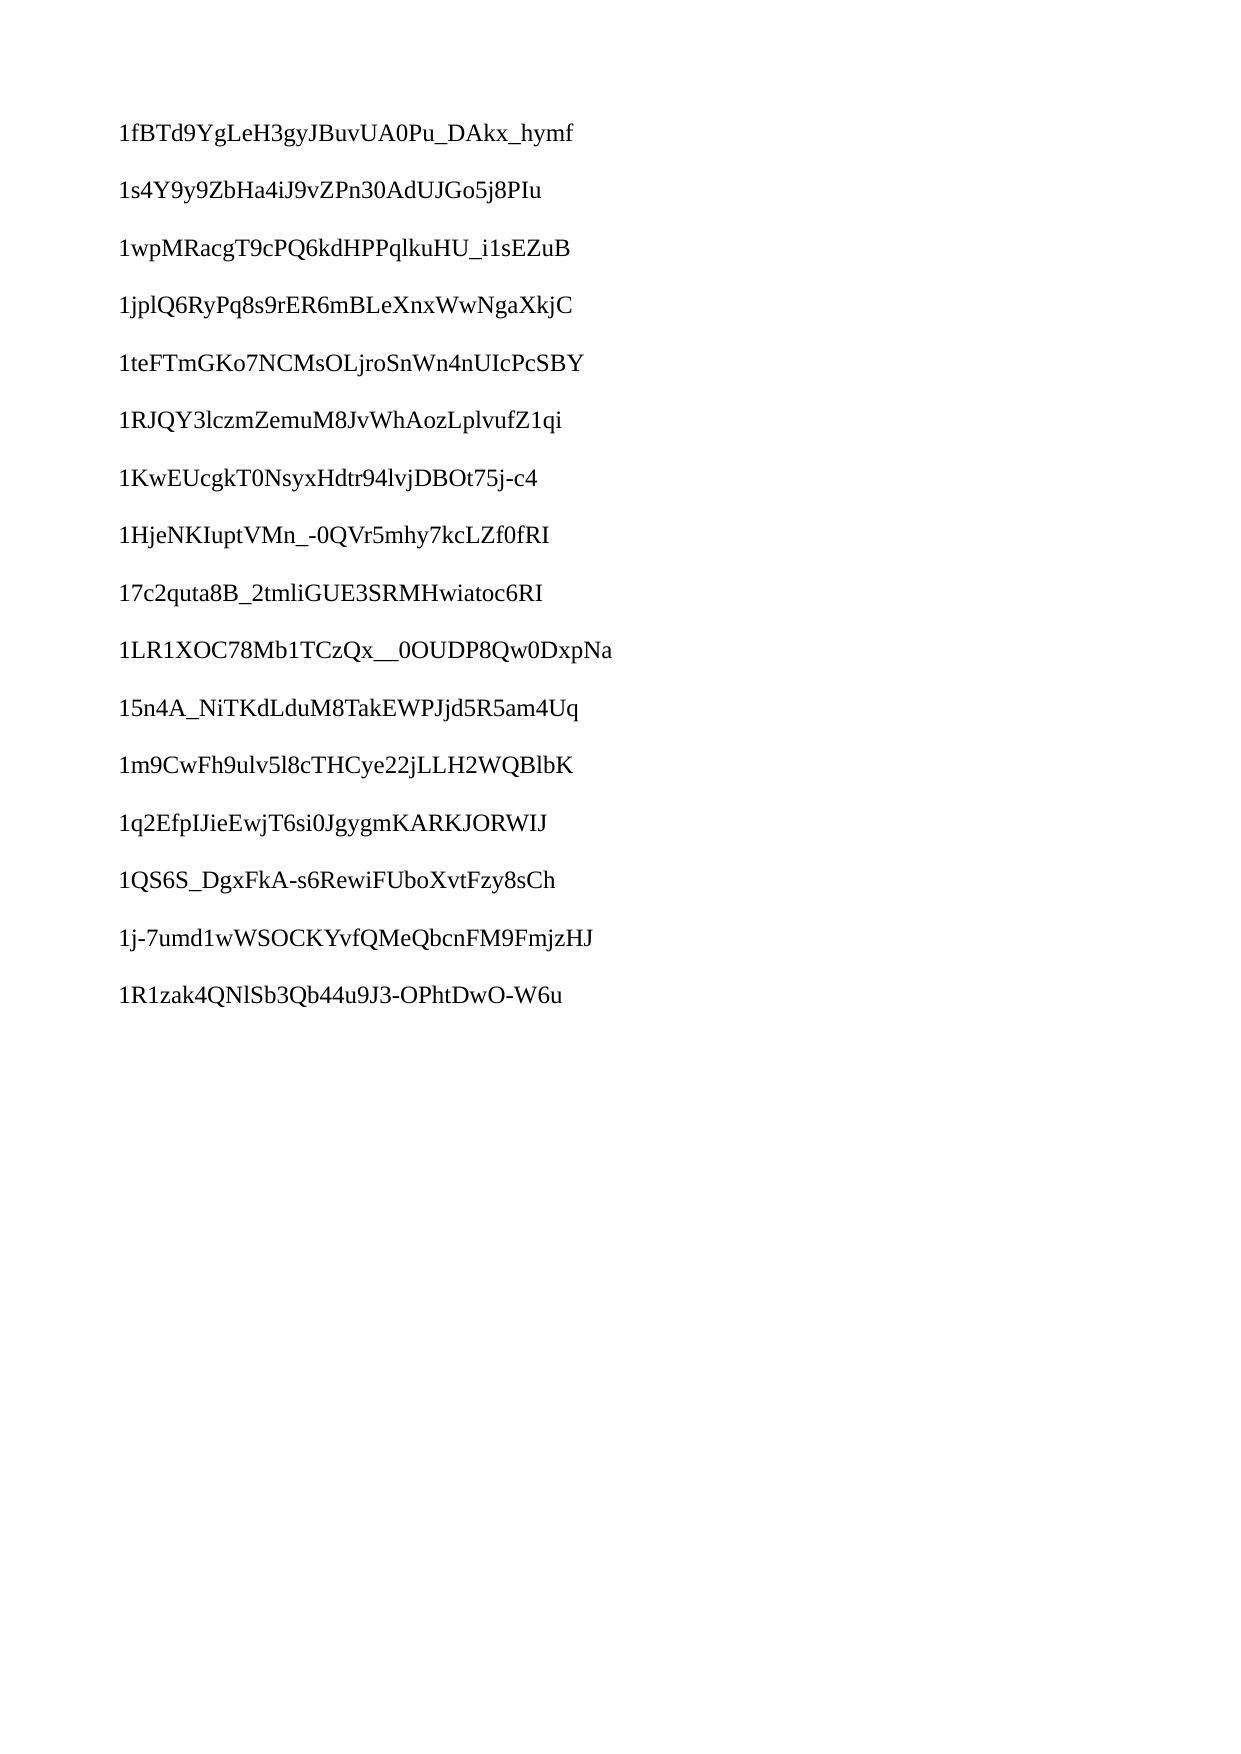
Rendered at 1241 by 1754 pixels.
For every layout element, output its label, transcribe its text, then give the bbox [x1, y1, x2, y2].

text 1teFTmGKo7NCMsOLjroSnWn4nUIcPcSBY [118, 348, 1122, 377]
text 15n4A_NiTKdLduM8TakEWPJjd5R5am4Uq [118, 693, 1122, 722]
text 1q2EfpIJieEwjT6si0JgygmKARKJORWIJ [118, 808, 1122, 837]
text 1KwEUcgkT0NsyxHdtr94lvjDBOt75j-c4 [118, 463, 1122, 492]
text 1j-7umd1wWSOCKYvfQMeQbcnFM9FmjzHJ [118, 923, 1122, 952]
text 1jplQ6RyPq8s9rER6mBLeXnxWwNgaXkjC [118, 291, 1122, 319]
text 1RJQY3lczmZemuM8JvWhAozLplvufZ1qi [118, 406, 1122, 434]
text 1R1zak4QNlSb3Qb44u9J3-OPhtDwO-W6u [118, 981, 1122, 1009]
text 1LR1XOC78Mb1TCzQx__0OUDP8Qw0DxpNa [118, 636, 1122, 664]
text 1wpMRacgT9cPQ6kdHPPqlkuHU_i1sEZuB [118, 233, 1122, 262]
text 17c2quta8B_2tmliGUE3SRMHwiatoc6RI [118, 578, 1122, 607]
text 1m9CwFh9ulv5l8cTHCye22jLLH2WQBlbK [118, 751, 1122, 779]
text 1HjeNKIuptVMn_-0QVr5mhy7kcLZf0fRI [118, 521, 1122, 549]
text 1QS6S_DgxFkA-s6RewiFUboXvtFzy8sCh [118, 866, 1122, 894]
text 1s4Y9y9ZbHa4iJ9vZPn30AdUJGo5j8PIu [118, 176, 1122, 204]
text 1fBTd9YgLeH3gyJBuvUA0Pu_DAkx_hymf [118, 118, 1122, 147]
